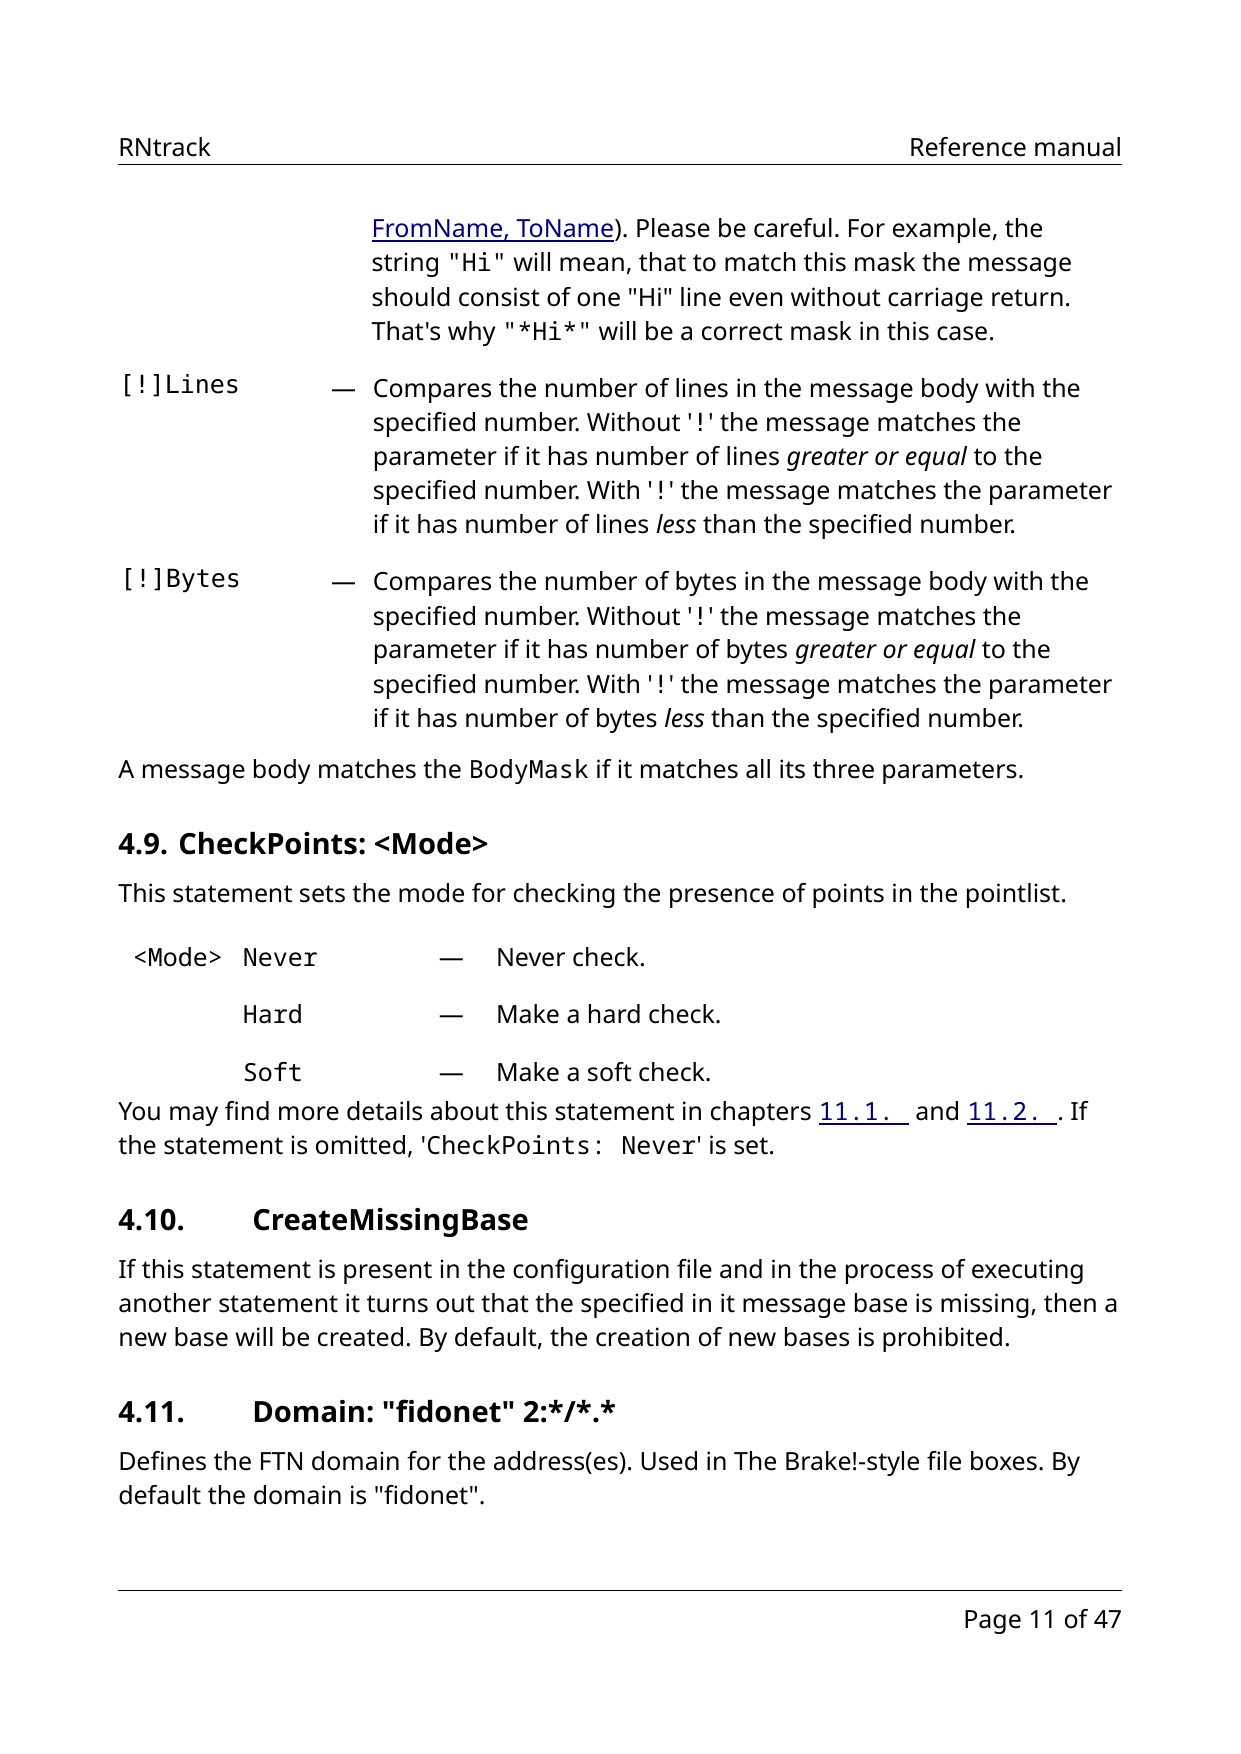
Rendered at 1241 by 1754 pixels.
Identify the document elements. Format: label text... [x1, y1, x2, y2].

table_header [325, 194, 366, 353]
table_header [118, 194, 325, 353]
text If this statement is present in the configuration file and in the process of executing another statement it turns out that the specified in it message base is missing, then a new base will be created. By default, the creation of new bases is prohibited. [118, 1252, 1122, 1354]
table_cell [118, 1037, 237, 1094]
table_cell — [325, 353, 366, 547]
subtitle CreateMissingBase [118, 1199, 1122, 1239]
table_cell — [412, 979, 490, 1037]
table_cell [!]Bytes [118, 547, 325, 740]
subtitle CheckPoints: <Mode> [118, 823, 1122, 863]
table_header <Mode> [118, 922, 237, 979]
table_cell Compares the number of bytes in the message body with the specified number. Without '!' the message matches the parameter if it has number of bytes greater or equal to the specified number. With '!' the message matches the parameter if it has number of bytes less than the specified number. [366, 547, 1122, 740]
table_cell Soft [237, 1037, 412, 1094]
table_cell — [412, 1037, 490, 1094]
text You may find more details about this statement in chapters 11.1 and 11.2. If the statement is omitted, 'CheckPoints: Never' is set. [118, 1094, 1122, 1162]
subtitle Domain: "fidonet" 2:*/*.* [118, 1391, 1122, 1431]
table_cell [118, 979, 237, 1037]
table_header Never check. [490, 922, 1122, 979]
table_header Never [237, 922, 412, 979]
table_cell Hard [237, 979, 412, 1037]
table_cell Make a hard check. [490, 979, 1122, 1037]
table_cell [!]Lines [118, 353, 325, 547]
text This statement sets the mode for checking the presence of points in the pointlist. [118, 876, 1122, 909]
text A message body matches the BodyMask if it matches all its three parameters. [118, 752, 1122, 786]
table_header FromName, ToName). Please be careful. For example, the string "Hi" will mean, that to match this mask the message should consist of one "Hi" line even without carriage return. That's why "*Hi*" will be a correct mask in this case. [366, 194, 1122, 353]
text Defines the FTN domain for the address(es). Used in The Brake!-style file boxes. By default the domain is "fidonet". [118, 1444, 1122, 1512]
table_cell — [325, 547, 366, 740]
table_cell Compares the number of lines in the message body with the specified number. Without '!' the message matches the parameter if it has number of lines greater or equal to the specified number. With '!' the message matches the parameter if it has number of lines less than the specified number. [366, 353, 1122, 547]
table_header — [412, 922, 490, 979]
table_cell Make a soft check. [490, 1037, 1122, 1094]
